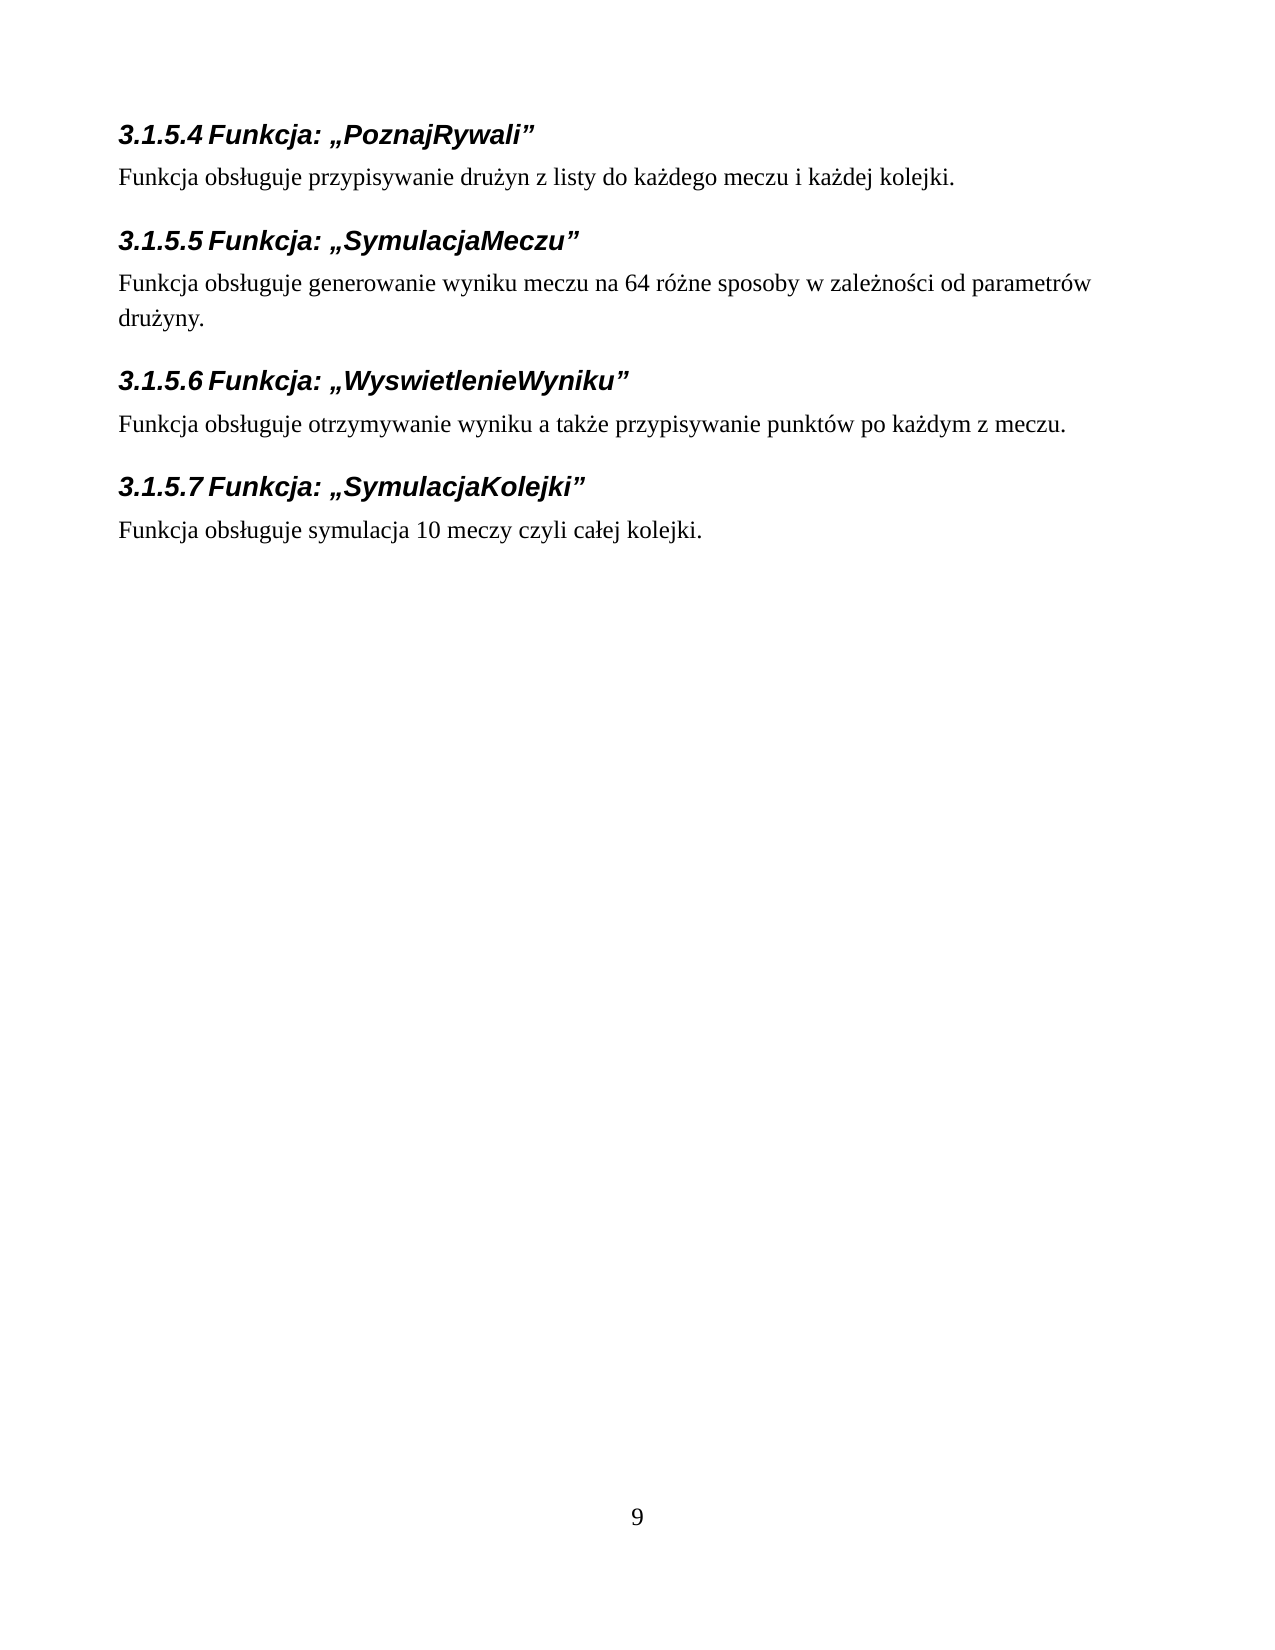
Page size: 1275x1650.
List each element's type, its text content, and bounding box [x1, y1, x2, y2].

text Funkcja obsługuje przypisywanie drużyn z listy do każdego meczu i każdej kolejki. [118, 162, 1157, 191]
text Funkcja obsługuje generowanie wyniku meczu na 64 różne sposoby w zależności od parametrów drużyny. [118, 268, 1157, 332]
subtitle Funkcja: „SymulacjaMeczu” [118, 224, 1157, 256]
subtitle Funkcja: „PoznajRywali” [118, 118, 1157, 150]
subtitle Funkcja: „SymulacjaKolejki” [118, 470, 1157, 502]
text Funkcja obsługuje otrzymywanie wyniku a także przypisywanie punktów po każdym z meczu. [118, 409, 1157, 438]
text Funkcja obsługuje symulacja 10 meczy czyli całej kolejki. [118, 515, 1157, 543]
subtitle Funkcja: „WyswietlenieWyniku” [118, 364, 1157, 396]
